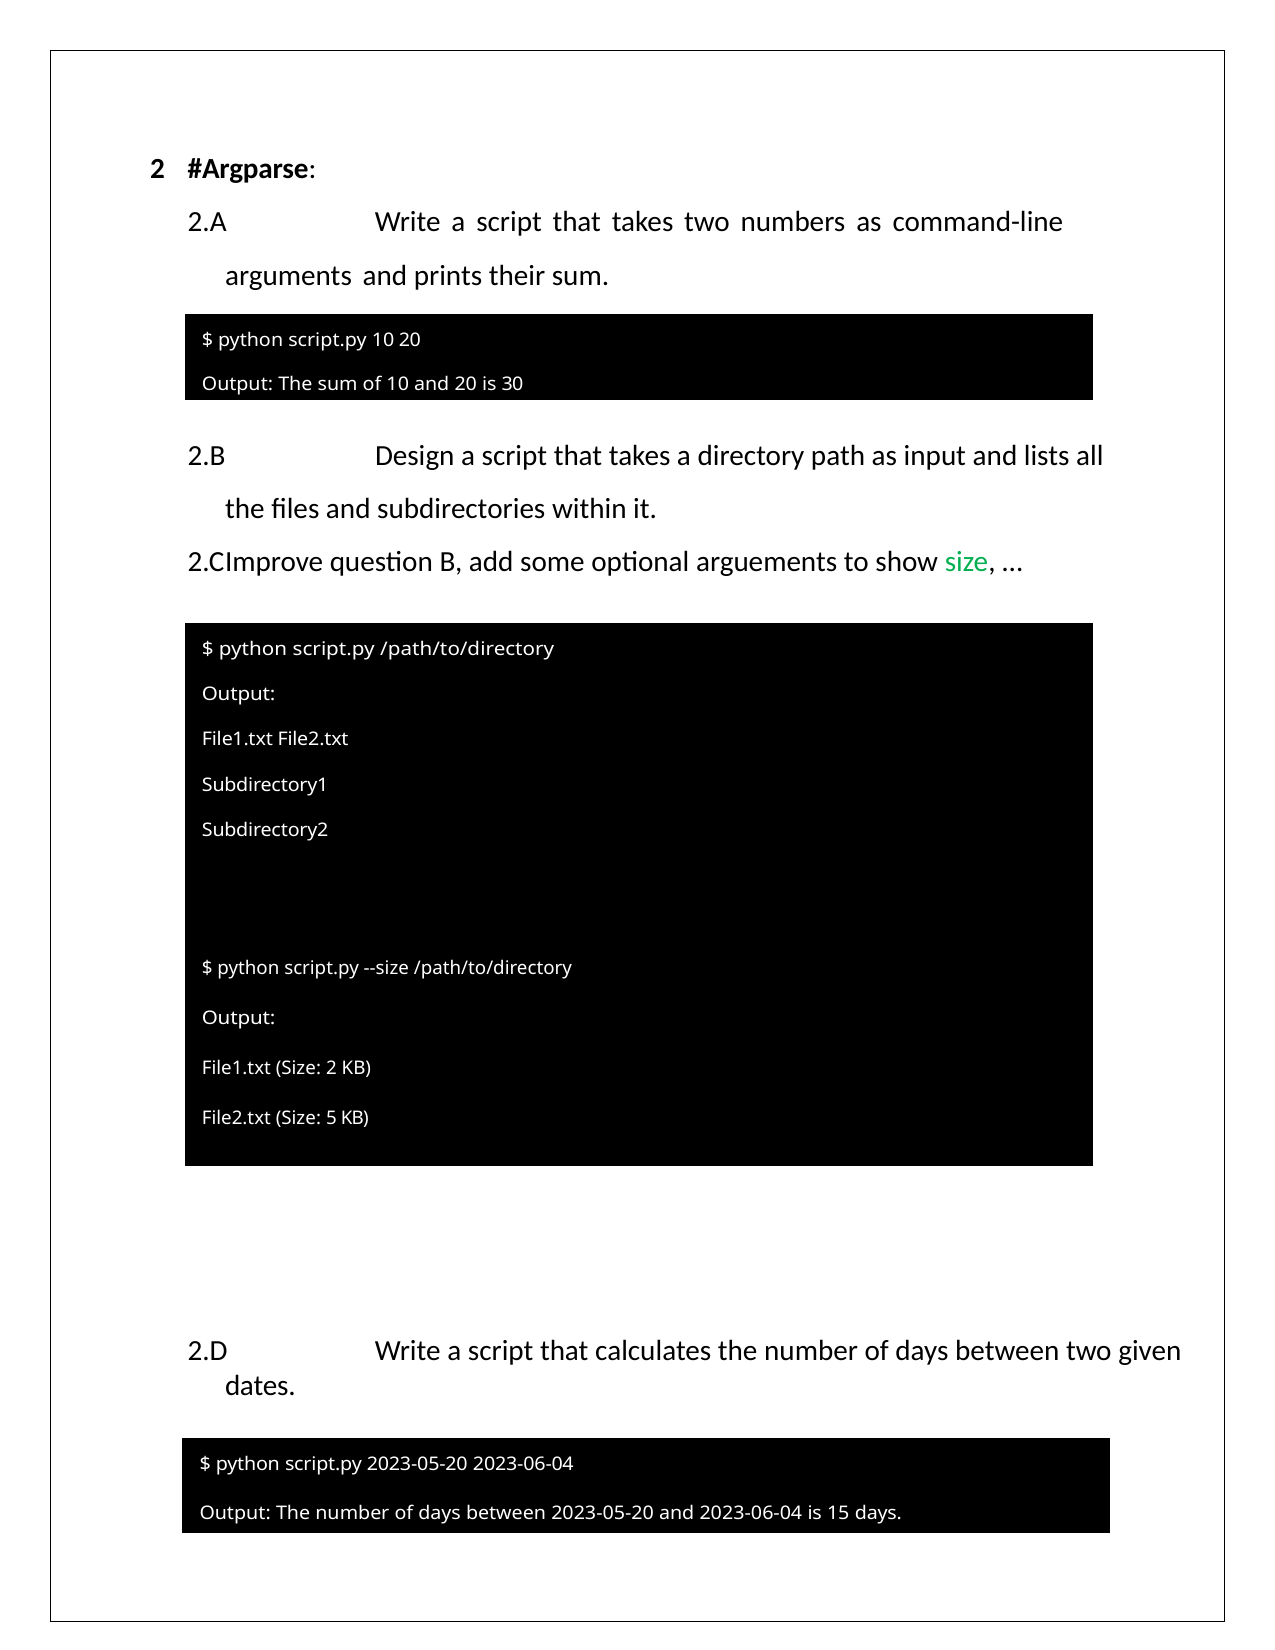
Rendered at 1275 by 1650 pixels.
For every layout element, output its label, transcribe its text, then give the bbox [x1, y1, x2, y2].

text $ python script.py /path/to/directory Output: [202, 635, 556, 706]
list Improve question B, add some optional arguements to show size, … [187, 543, 1200, 579]
text $ python script.py 2023-05-20 2023-06-04 [199, 1451, 1109, 1476]
list Write a script that calculates the number of days between two given dates. [187, 1332, 1200, 1403]
list $ python script.py 10 20 [202, 327, 1093, 352]
list Output: The sum of 10 and 20 is 30 [202, 371, 1093, 396]
text File1.txt File2.txt Subdirectory1 Subdirectory2 [202, 726, 349, 842]
text File1.txt (Size: 2 KB) File2.txt (Size: 5 KB) [202, 1054, 389, 1130]
text Output: The number of days between 2023-05-20 and 2023-06-04 is 15 days. [199, 1499, 1109, 1525]
list Design a script that takes a directory path as input and lists all the files and subdirectories within it. [187, 437, 1124, 526]
text $ python script.py --size /path/to/directory Output: [202, 954, 654, 1030]
list Write a script that takes two numbers as command-line arguments and prints their sum. [187, 203, 1124, 292]
subtitle #Argparse: [150, 150, 1200, 186]
